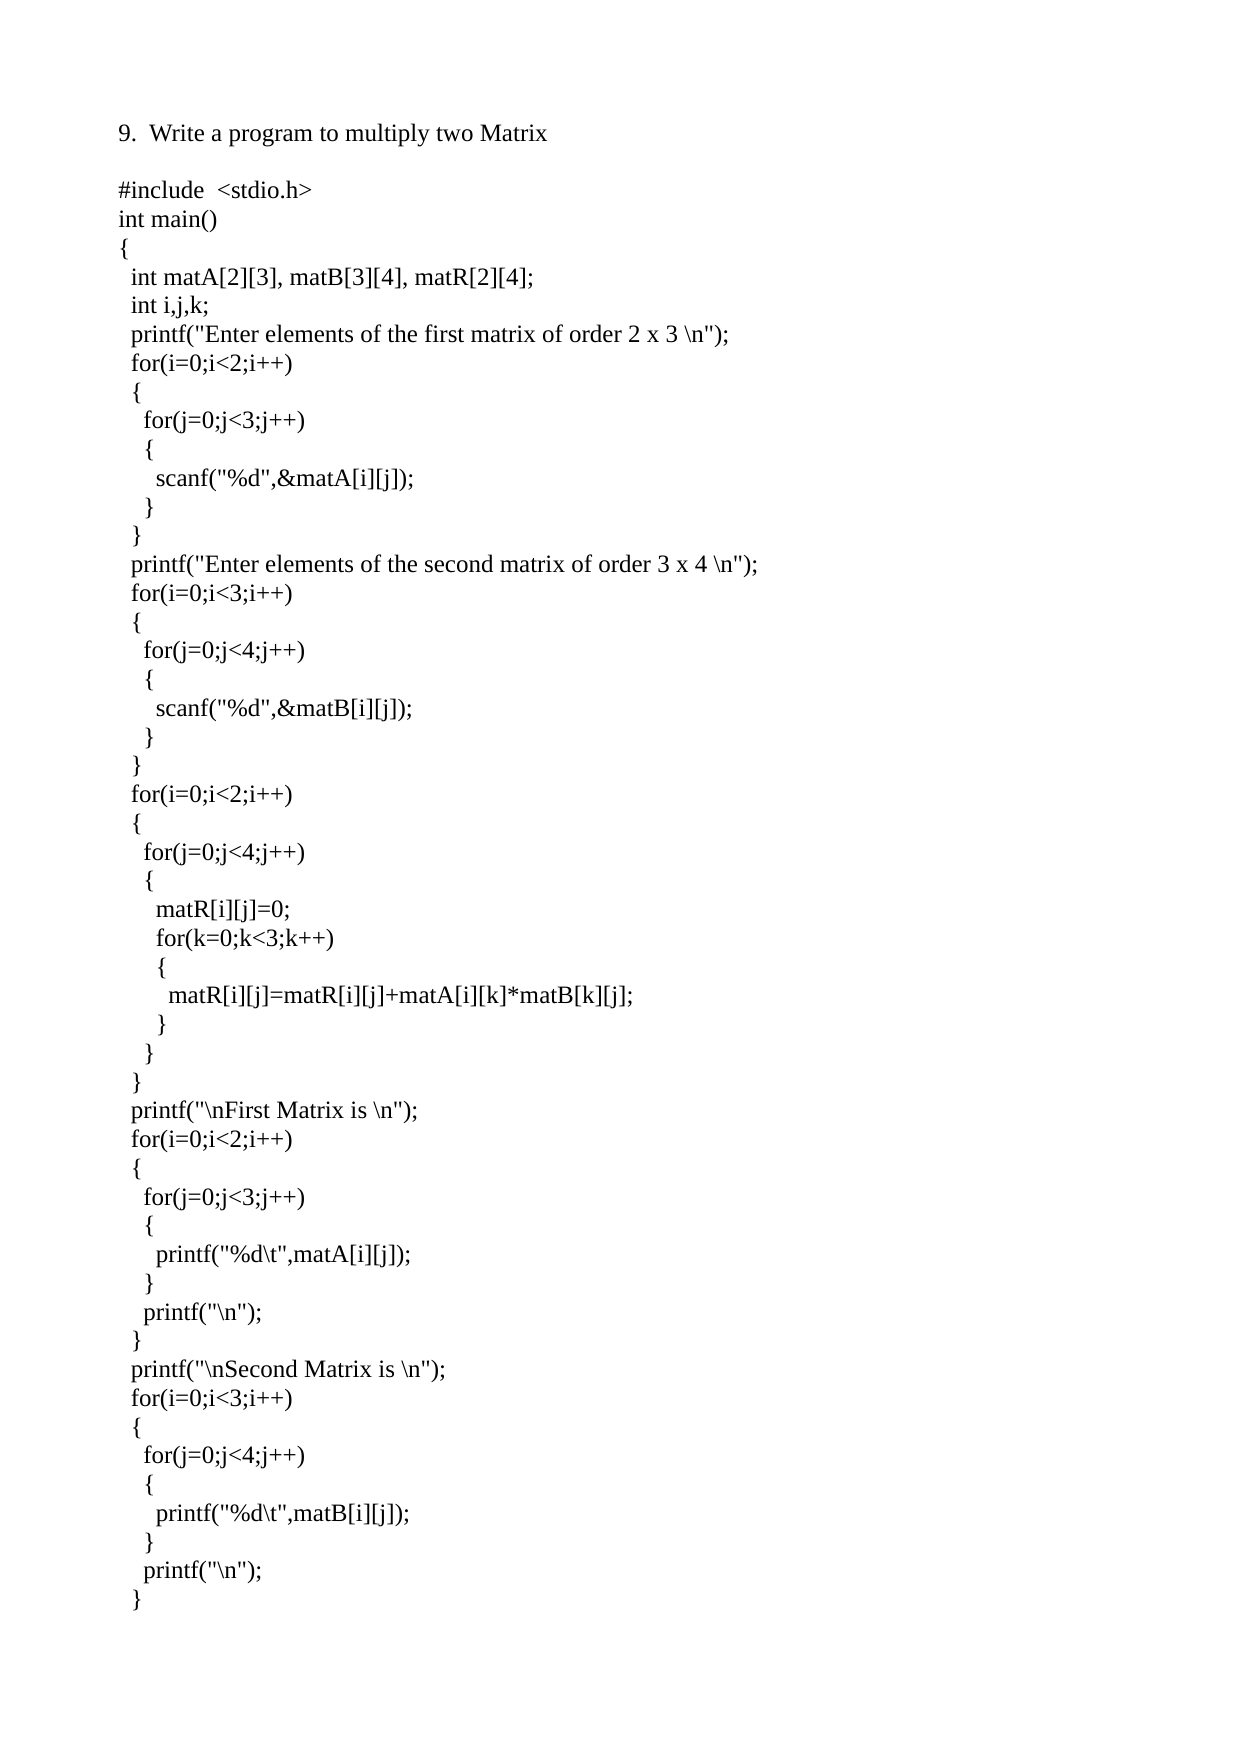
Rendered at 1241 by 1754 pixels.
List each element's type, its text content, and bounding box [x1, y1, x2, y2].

text for(j=0;j<3;j++) [118, 1182, 1122, 1211]
text scanf("%d",&matB[i][j]); [118, 693, 1122, 722]
text { [118, 1469, 1122, 1498]
text for(i=0;i<2;i++) [118, 1124, 1122, 1153]
text for(j=0;j<4;j++) [118, 636, 1122, 664]
text for(i=0;i<3;i++) [118, 578, 1122, 607]
text printf("\nFirst Matrix is \n"); [118, 1096, 1122, 1124]
text for(j=0;j<4;j++) [118, 837, 1122, 866]
text printf("%d\t",matB[i][j]); [118, 1498, 1122, 1527]
text { [118, 233, 1122, 262]
text #include <stdio.h> [118, 176, 1122, 204]
text printf("Enter elements of the first matrix of order 2 x 3 \n"); [118, 319, 1122, 348]
text printf("\n"); [118, 1297, 1122, 1326]
text { [118, 664, 1122, 693]
text int matA[2][3], matB[3][4], matR[2][4]; [118, 262, 1122, 291]
text for(j=0;j<3;j++) [118, 406, 1122, 434]
text } [118, 1067, 1122, 1096]
text } [118, 751, 1122, 779]
text 9. Write a program to multiply two Matrix [118, 118, 1122, 147]
text { [118, 1153, 1122, 1182]
text int i,j,k; [118, 291, 1122, 319]
text for(k=0;k<3;k++) [118, 923, 1122, 952]
text } [118, 1527, 1122, 1556]
text printf("Enter elements of the second matrix of order 3 x 4 \n"); [118, 549, 1122, 578]
text { [118, 952, 1122, 981]
text } [118, 1326, 1122, 1354]
text printf("\n"); [118, 1556, 1122, 1584]
text { [118, 1211, 1122, 1239]
text { [118, 808, 1122, 837]
text } [118, 492, 1122, 521]
text for(i=0;i<2;i++) [118, 779, 1122, 808]
text { [118, 1412, 1122, 1441]
text { [118, 866, 1122, 894]
text for(j=0;j<4;j++) [118, 1441, 1122, 1469]
text for(i=0;i<2;i++) [118, 348, 1122, 377]
text } [118, 1268, 1122, 1297]
text } [118, 1038, 1122, 1067]
text } [118, 1584, 1122, 1613]
text } [118, 722, 1122, 751]
text matR[i][j]=matR[i][j]+matA[i][k]*matB[k][j]; [118, 981, 1122, 1009]
text } [118, 1009, 1122, 1038]
text int main() [118, 204, 1122, 233]
text scanf("%d",&matA[i][j]); [118, 463, 1122, 492]
text printf("%d\t",matA[i][j]); [118, 1239, 1122, 1268]
text for(i=0;i<3;i++) [118, 1383, 1122, 1412]
text } [118, 521, 1122, 549]
text { [118, 377, 1122, 406]
text { [118, 607, 1122, 636]
text { [118, 434, 1122, 463]
text printf("\nSecond Matrix is \n"); [118, 1354, 1122, 1383]
text matR[i][j]=0; [118, 894, 1122, 923]
